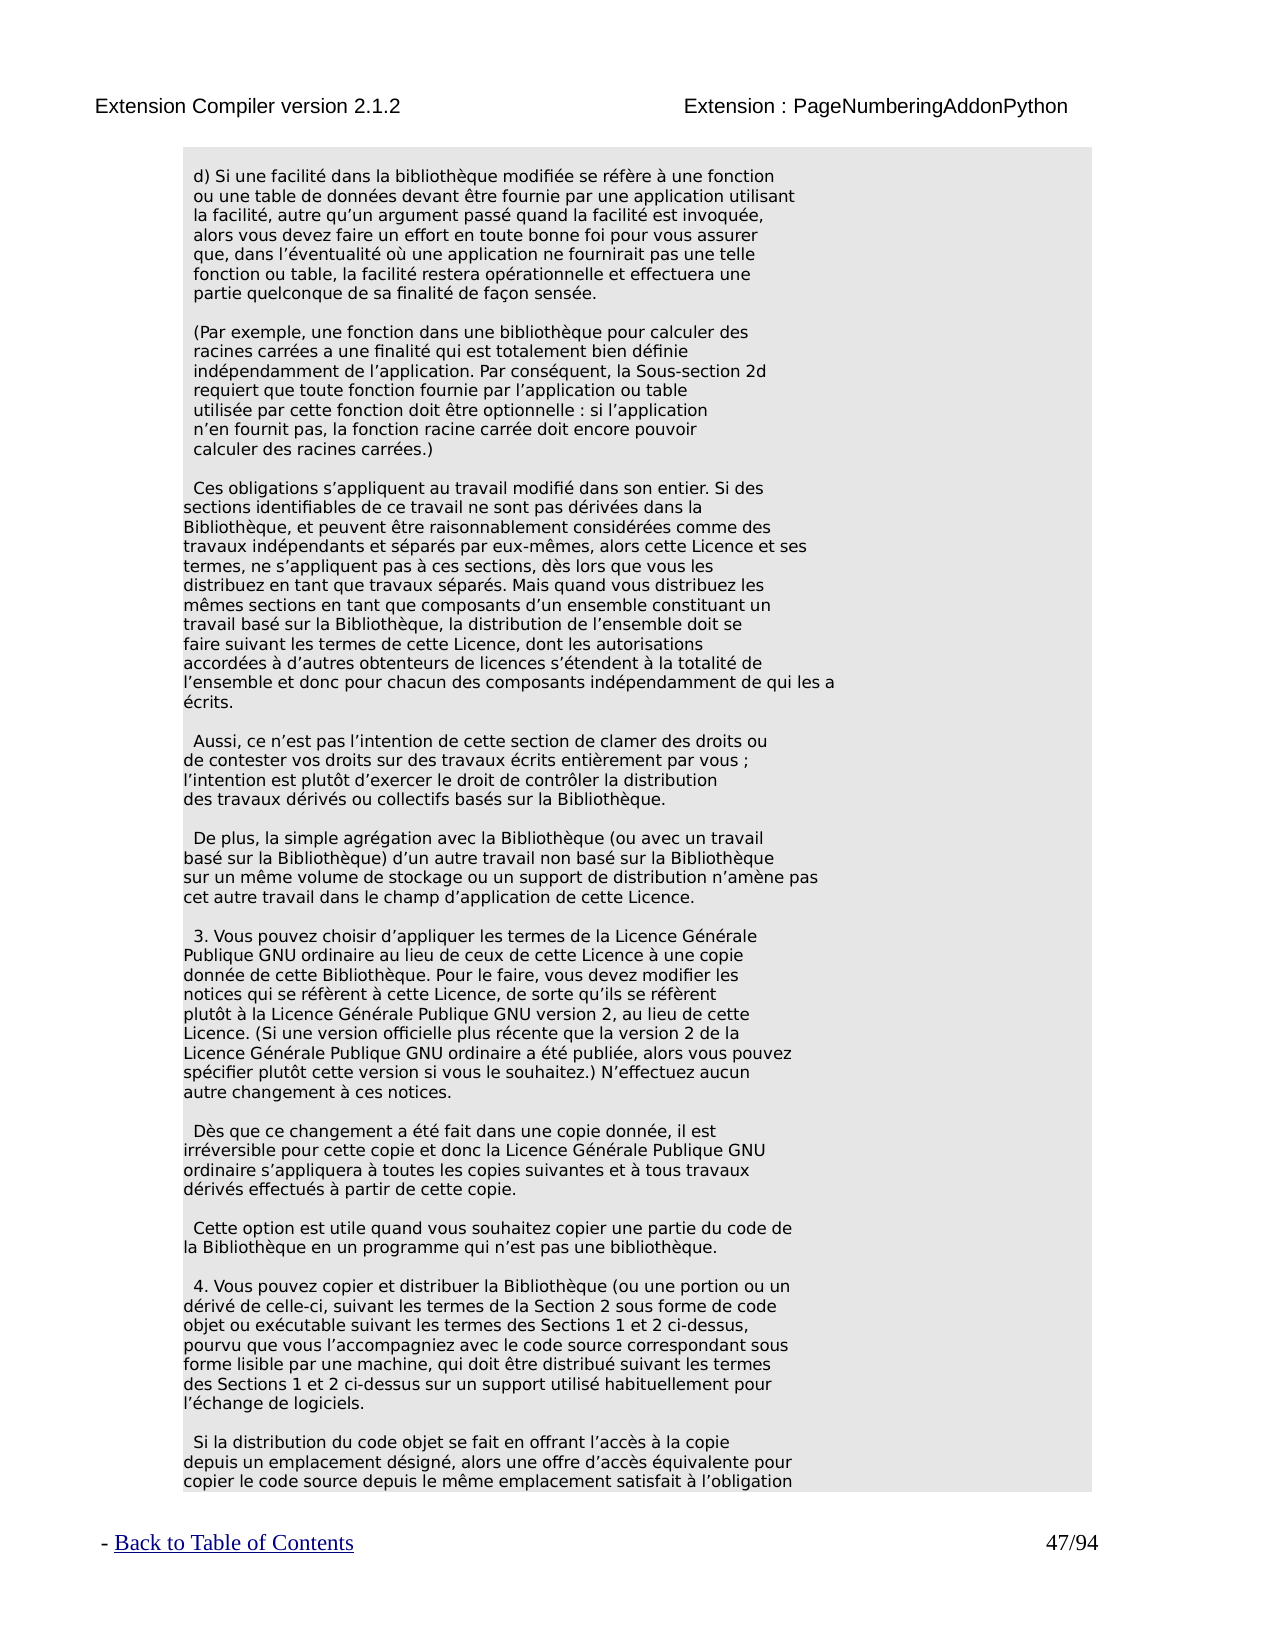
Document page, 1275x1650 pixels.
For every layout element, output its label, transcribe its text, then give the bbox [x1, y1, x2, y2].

text faire suivant les termes de cette Licence, dont les autorisations [183, 634, 1092, 654]
text travaux indépendants et séparés par eux-mêmes, alors cette Licence et ses [183, 537, 1092, 557]
text termes, ne s’appliquent pas à ces sections, dès lors que vous les [183, 557, 1092, 576]
text irréversible pour cette copie et donc la Licence Générale Publique GNU [183, 1141, 1092, 1160]
text Publique GNU ordinaire au lieu de ceux de cette Licence à une copie [183, 946, 1092, 966]
text de contester vos droits sur des travaux écrits entièrement par vous ; [183, 751, 1092, 771]
text que, dans l’éventualité où une application ne fournirait pas une telle [183, 245, 1092, 264]
text l’ensemble et donc pour chacun des composants indépendamment de qui les a [183, 673, 1092, 693]
text 3. Vous pouvez choisir d’appliquer les termes de la Licence Générale [183, 927, 1092, 946]
text Aussi, ce n’est pas l’intention de cette section de clamer des droits ou [183, 732, 1092, 751]
text dérivé de celle-ci, suivant les termes de la Section 2 sous forme de code [183, 1297, 1092, 1316]
text racines carrées a une finalité qui est totalement bien définie [183, 342, 1092, 362]
text ordinaire s’appliquera à toutes les copies suivantes et à tous travaux [183, 1160, 1092, 1180]
text alors vous devez faire un effort en toute bonne foi pour vous assurer [183, 225, 1092, 245]
text objet ou exécutable suivant les termes des Sections 1 et 2 ci-dessus, [183, 1316, 1092, 1336]
text Dès que ce changement a été fait dans une copie donnée, il est [183, 1121, 1092, 1141]
text écrits. [183, 693, 1092, 712]
text calculer des racines carrées.) [183, 440, 1092, 459]
text mêmes sections en tant que composants d’un ensemble constituant un [183, 596, 1092, 615]
text Ces obligations s’appliquent au travail modifié dans son entier. Si des [183, 479, 1092, 498]
text accordées à d’autres obtenteurs de licences s’étendent à la totalité de [183, 654, 1092, 673]
text travail basé sur la Bibliothèque, la distribution de l’ensemble doit se [183, 615, 1092, 634]
text basé sur la Bibliothèque) d’un autre travail non basé sur la Bibliothèque [183, 849, 1092, 868]
text forme lisible par une machine, qui doit être distribué suivant les termes [183, 1355, 1092, 1375]
text des Sections 1 et 2 ci-dessus sur un support utilisé habituellement pour [183, 1375, 1092, 1394]
text utilisée par cette fonction doit être optionnelle : si l’application [183, 401, 1092, 420]
text cet autre travail dans le champ d’application de cette Licence. [183, 888, 1092, 907]
text l’intention est plutôt d’exercer le droit de contrôler la distribution [183, 771, 1092, 790]
text d) Si une facilité dans la bibliothèque modifiée se réfère à une fonction [183, 167, 1092, 186]
text Cette option est utile quand vous souhaitez copier une partie du code de [183, 1219, 1092, 1238]
text (Par exemple, une fonction dans une bibliothèque pour calculer des [183, 323, 1092, 342]
text distribuez en tant que travaux séparés. Mais quand vous distribuez les [183, 576, 1092, 596]
text autre changement à ces notices. [183, 1082, 1092, 1102]
text sur un même volume de stockage ou un support de distribution n’amène pas [183, 868, 1092, 888]
text 4. Vous pouvez copier et distribuer la Bibliothèque (ou une portion ou un [183, 1277, 1092, 1297]
text Si la distribution du code objet se fait en offrant l’accès à la copie [183, 1433, 1092, 1453]
text Licence Générale Publique GNU ordinaire a été publiée, alors vous pouvez [183, 1043, 1092, 1063]
text Licence. (Si une version officielle plus récente que la version 2 de la [183, 1024, 1092, 1043]
text indépendamment de l’application. Par conséquent, la Sous-section 2d [183, 362, 1092, 381]
text ou une table de données devant être fournie par une application utilisant [183, 186, 1092, 206]
text requiert que toute fonction fournie par l’application ou table [183, 381, 1092, 401]
text depuis un emplacement désigné, alors une offre d’accès équivalente pour [183, 1453, 1092, 1472]
text donnée de cette Bibliothèque. Pour le faire, vous devez modifier les [183, 966, 1092, 985]
text la facilité, autre qu’un argument passé quand la facilité est invoquée, [183, 206, 1092, 225]
text spécifier plutôt cette version si vous le souhaitez.) N’effectuez aucun [183, 1063, 1092, 1082]
text n’en fournit pas, la fonction racine carrée doit encore pouvoir [183, 420, 1092, 440]
text fonction ou table, la facilité restera opérationnelle et effectuera une [183, 264, 1092, 284]
text sections identifiables de ce travail ne sont pas dérivées dans la [183, 498, 1092, 518]
text copier le code source depuis le même emplacement satisfait à l’obligation [183, 1472, 1092, 1492]
text partie quelconque de sa finalité de façon sensée. [183, 284, 1092, 303]
text dérivés effectués à partir de cette copie. [183, 1180, 1092, 1199]
text plutôt à la Licence Générale Publique GNU version 2, au lieu de cette [183, 1004, 1092, 1024]
text des travaux dérivés ou collectifs basés sur la Bibliothèque. [183, 790, 1092, 810]
text pourvu que vous l’accompagniez avec le code source correspondant sous [183, 1336, 1092, 1355]
text Bibliothèque, et peuvent être raisonnablement considérées comme des [183, 518, 1092, 537]
text la Bibliothèque en un programme qui n’est pas une bibliothèque. [183, 1238, 1092, 1258]
text De plus, la simple agrégation avec la Bibliothèque (ou avec un travail [183, 829, 1092, 849]
text notices qui se réfèrent à cette Licence, de sorte qu’ils se réfèrent [183, 985, 1092, 1004]
text l’échange de logiciels. [183, 1394, 1092, 1414]
